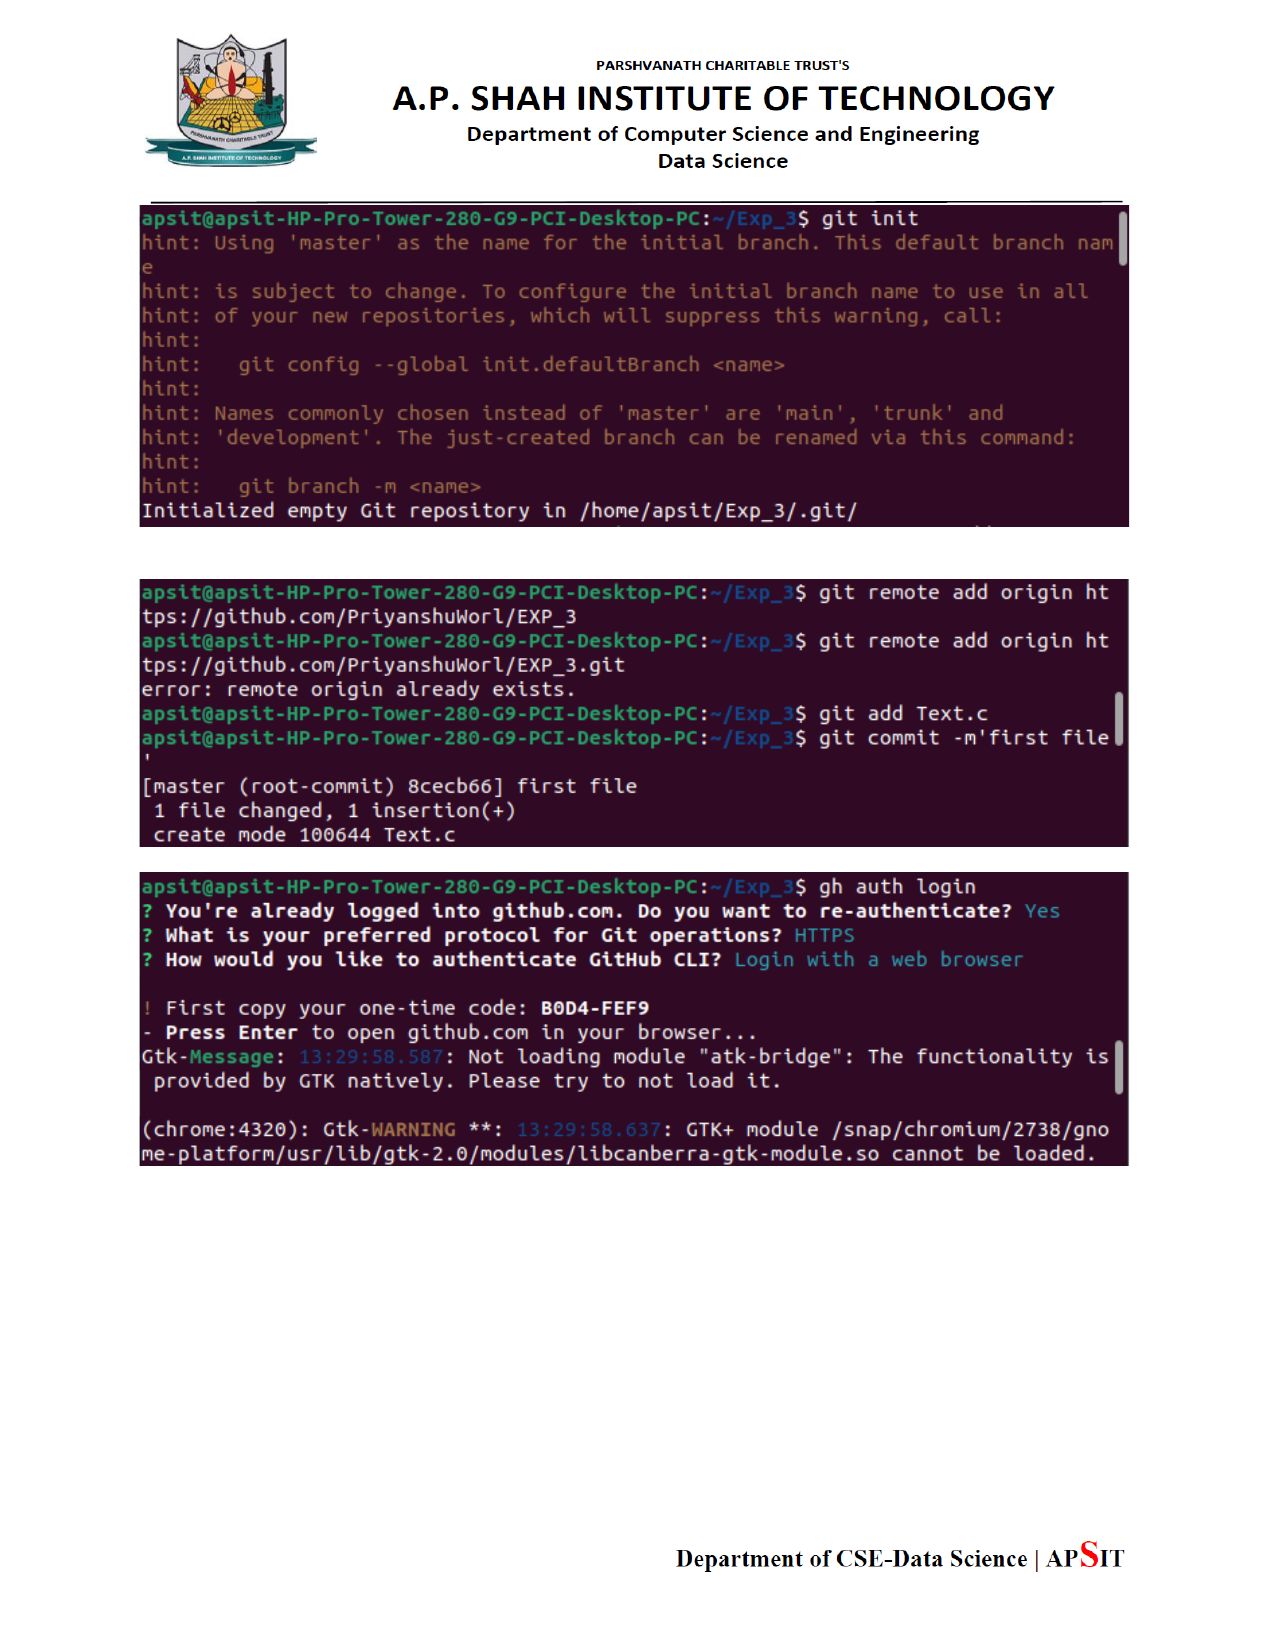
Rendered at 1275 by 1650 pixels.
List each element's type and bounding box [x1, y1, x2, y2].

picture [139, 579, 1130, 847]
picture [139, 30, 1130, 527]
picture [669, 1539, 1130, 1575]
picture [139, 872, 1130, 1166]
